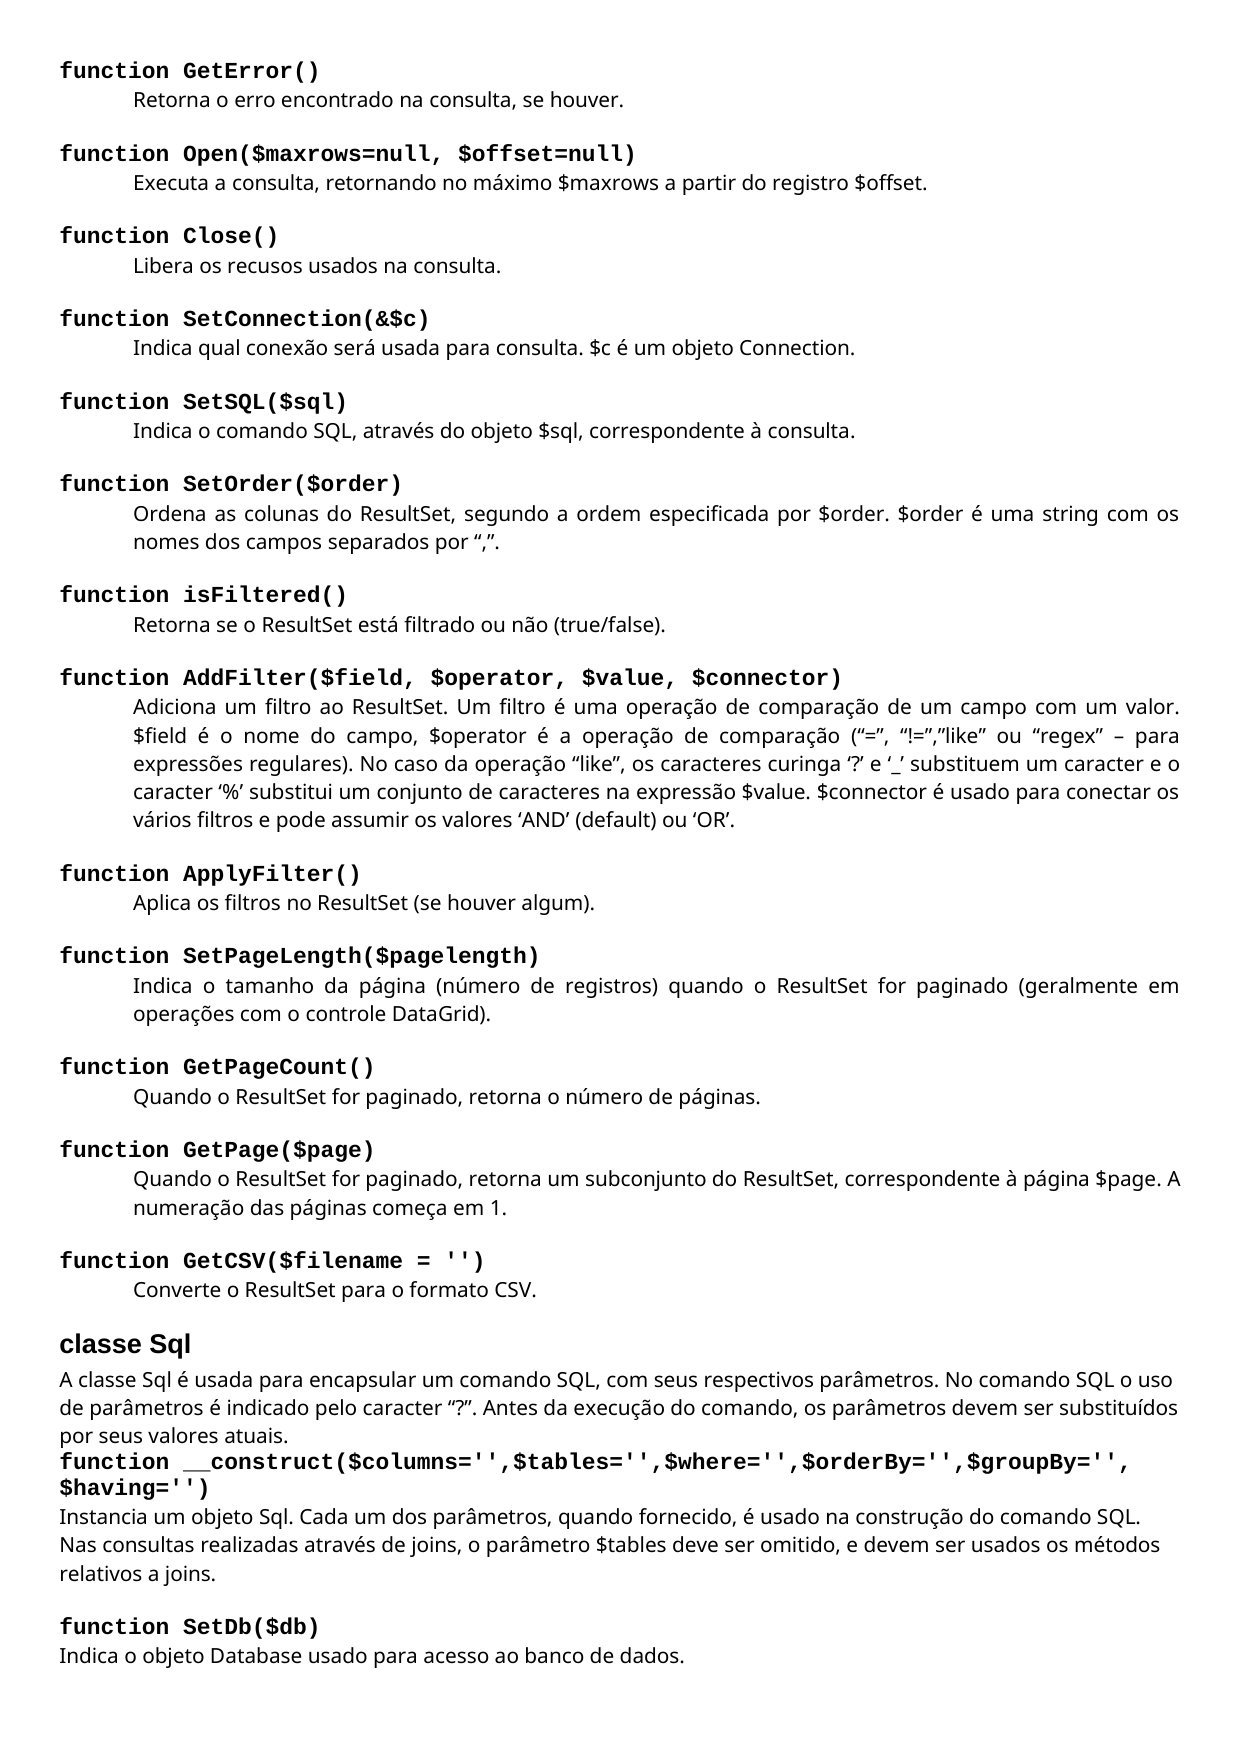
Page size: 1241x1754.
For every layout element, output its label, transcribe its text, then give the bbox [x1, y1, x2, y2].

text function GetPageCount() [59, 1056, 1181, 1082]
text Converte o ResultSet para o formato CSV. [133, 1275, 1181, 1304]
text function GetCSV($filename = '') [59, 1249, 1181, 1275]
text function SetConnection(&$c) [59, 307, 1181, 333]
text function SetSQL($sql) [59, 390, 1181, 416]
text Executa a consulta, retornando no máximo $maxrows a partir do registro $offset. [133, 168, 1181, 196]
text Adiciona um filtro ao ResultSet. Um filtro é uma operação de comparação de um campo com um valor. $field é o nome do campo, $operator é a operação de comparação (“=”, “!=”,”like” ou “regex” – para expressões regulares). No caso da operação “like”, os caracteres curinga ‘?’ e ‘_’ substituem um caracter e o caracter ‘%’ substitui um conjunto de caracteres na expressão $value. $connector é usado para conectar os vários filtros e pode assumir os valores ‘AND’ (default) ou ‘OR’. [133, 692, 1181, 834]
text function SetOrder($order) [59, 473, 1181, 499]
text function Close() [59, 224, 1181, 251]
text Quando o ResultSet for paginado, retorna o número de páginas. [133, 1082, 1181, 1110]
text function AddFilter($field, $operator, $value, $connector) [59, 666, 1181, 692]
subtitle classe Sql [59, 1329, 1181, 1359]
text Aplica os filtros no ResultSet (se houver algum). [133, 888, 1181, 916]
text function SetPageLength($pagelength) [59, 944, 1181, 971]
text Indica o objeto Database usado para acesso ao banco de dados. [59, 1641, 1181, 1670]
text Retorna o erro encontrado na consulta, se houver. [133, 85, 1181, 113]
text function __construct($columns='',$tables='',$where='',$orderBy='',$groupBy='',$having='') [59, 1450, 1181, 1502]
text function Open($maxrows=null, $offset=null) [59, 142, 1181, 168]
text Indica o comando SQL, através do objeto $sql, correspondente à consulta. [133, 416, 1181, 444]
text function ApplyFilter() [59, 862, 1181, 888]
text Libera os recusos usados na consulta. [133, 251, 1181, 279]
text function isFiltered() [59, 583, 1181, 610]
text Retorna se o ResultSet está filtrado ou não (true/false). [133, 610, 1181, 638]
text function SetDb($db) [59, 1615, 1181, 1641]
text Instancia um objeto Sql. Cada um dos parâmetros, quando fornecido, é usado na construção do comando SQL. Nas consultas realizadas através de joins, o parâmetro $tables deve ser omitido, e devem ser usados os métodos relativos a joins. [59, 1502, 1181, 1587]
text Indica o tamanho da página (número de registros) quando o ResultSet for paginado (geralmente em operações com o controle DataGrid). [133, 971, 1181, 1027]
text function GetError() [59, 59, 1181, 85]
text function GetPage($page) [59, 1138, 1181, 1164]
text Indica qual conexão será usada para consulta. $c é um objeto Connection. [133, 333, 1181, 362]
text A classe Sql é usada para encapsular um comando SQL, com seus respectivos parâmetros. No comando SQL o uso de parâmetros é indicado pelo caracter “?”. Antes da execução do comando, os parâmetros devem ser substituídos por seus valores atuais. [59, 1365, 1181, 1450]
text Ordena as colunas do ResultSet, segundo a ordem especificada por $order. $order é uma string com os nomes dos campos separados por “,”. [133, 499, 1181, 555]
text Quando o ResultSet for paginado, retorna um subconjunto do ResultSet, correspondente à página $page. A numeração das páginas começa em 1. [133, 1164, 1181, 1221]
